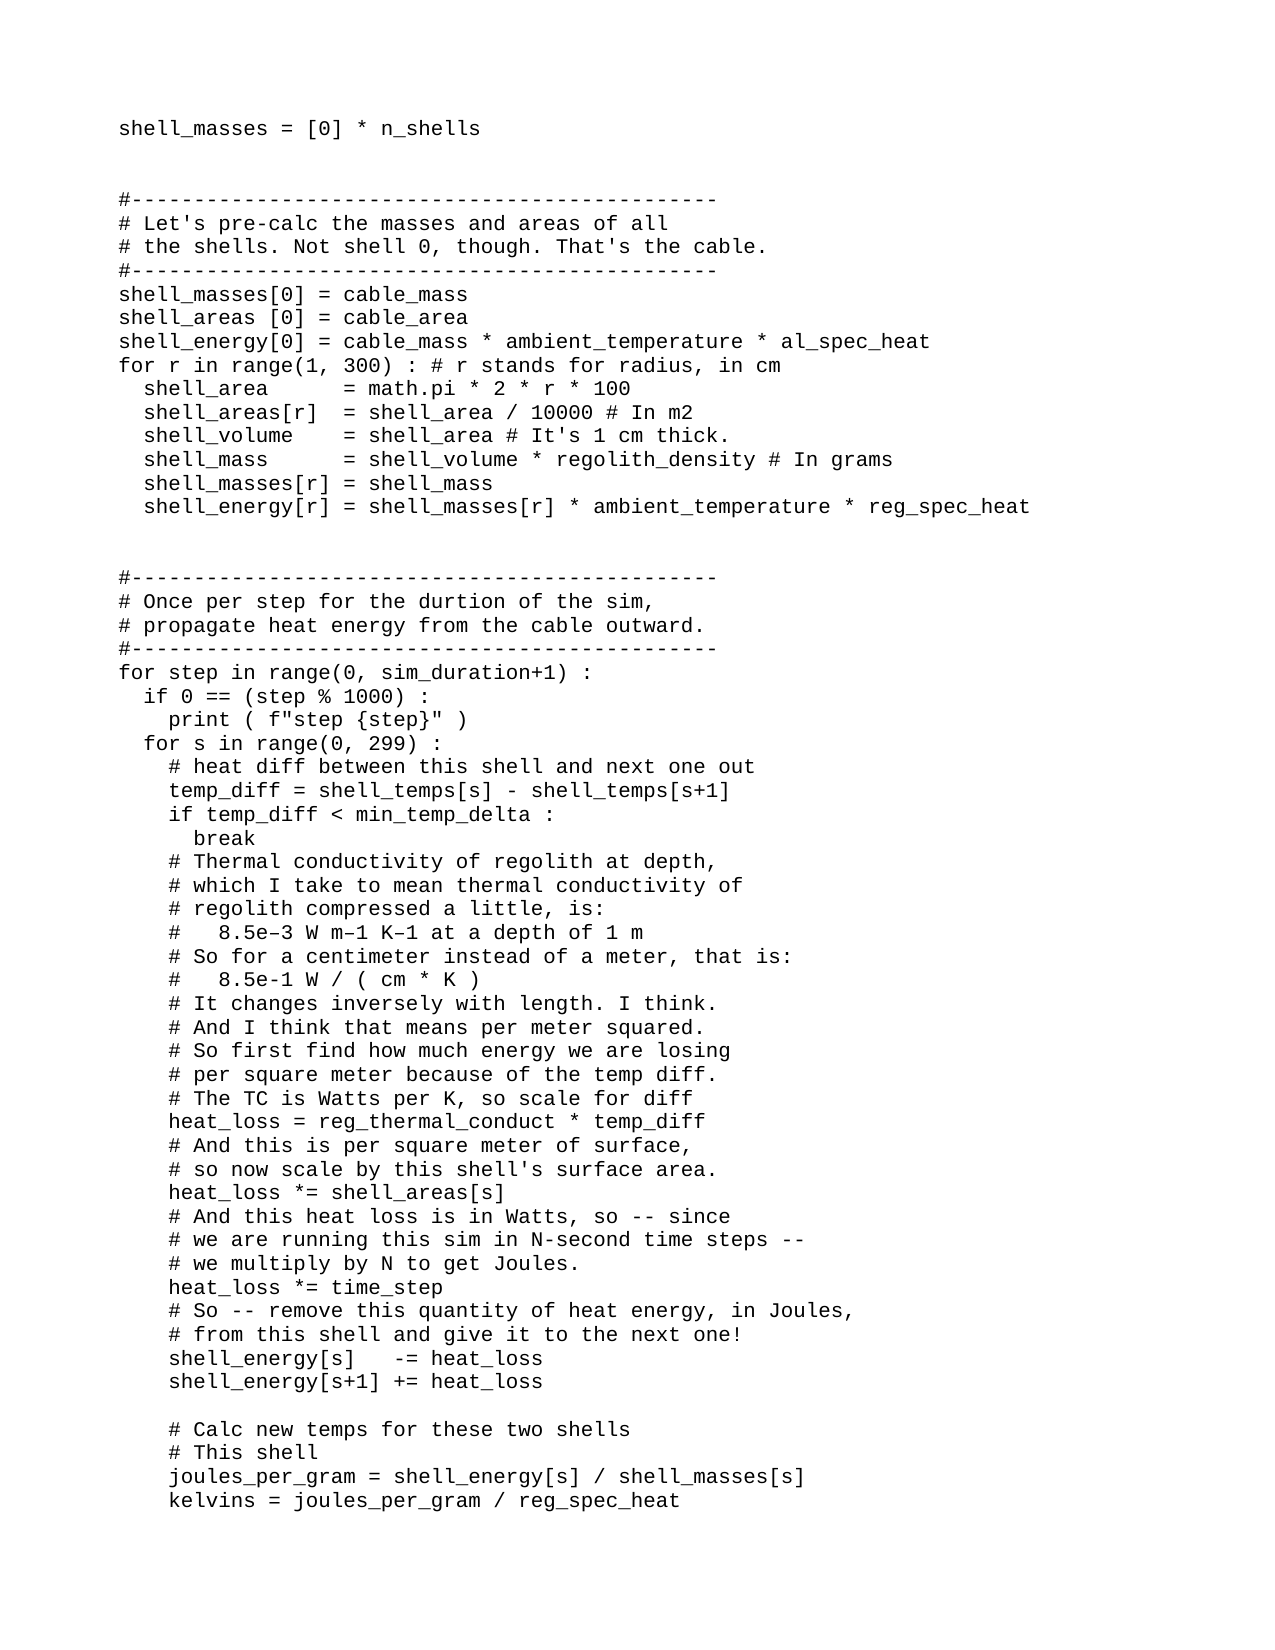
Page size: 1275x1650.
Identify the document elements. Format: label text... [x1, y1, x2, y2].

text # So -- remove this quantity of heat energy, in Joules, [118, 1300, 1157, 1324]
text shell_masses = [0] * n_shells [118, 118, 1157, 142]
text print ( f"step {step}" ) [118, 709, 1157, 733]
text # heat diff between this shell and next one out [118, 757, 1157, 780]
text shell_masses[0] = cable_mass [118, 284, 1157, 307]
text shell_masses[r] = shell_mass [118, 473, 1157, 496]
text for step in range(0, sim_duration+1) : [118, 662, 1157, 686]
text kelvins = joules_per_gram / reg_spec_heat [118, 1489, 1157, 1513]
text # And I think that means per meter squared. [118, 1017, 1157, 1040]
text heat_loss *= shell_areas[s] [118, 1182, 1157, 1206]
text joules_per_gram = shell_energy[s] / shell_masses[s] [118, 1466, 1157, 1489]
text heat_loss *= time_step [118, 1277, 1157, 1300]
text # 8.5e-1 W / ( cm * K ) [118, 969, 1157, 993]
text # we are running this sim in N-second time steps -- [118, 1229, 1157, 1253]
text #----------------------------------------------- [118, 638, 1157, 662]
text shell_areas [0] = cable_area [118, 307, 1157, 331]
text # So first find how much energy we are losing [118, 1040, 1157, 1064]
text shell_energy[s] -= heat_loss [118, 1348, 1157, 1371]
text shell_energy[s+1] += heat_loss [118, 1371, 1157, 1395]
text if 0 == (step % 1000) : [118, 686, 1157, 709]
text #----------------------------------------------- [118, 567, 1157, 591]
text # the shells. Not shell 0, though. That's the cable. [118, 236, 1157, 260]
text # we multiply by N to get Joules. [118, 1253, 1157, 1277]
text # It changes inversely with length. I think. [118, 993, 1157, 1017]
text # And this heat loss is in Watts, so -- since [118, 1206, 1157, 1229]
text # This shell [118, 1442, 1157, 1466]
text # per square meter because of the temp diff. [118, 1064, 1157, 1088]
text # propagate heat energy from the cable outward. [118, 615, 1157, 638]
text shell_energy[0] = cable_mass * ambient_temperature * al_spec_heat [118, 331, 1157, 354]
text for r in range(1, 300) : # r stands for radius, in cm [118, 354, 1157, 378]
text # So for a centimeter instead of a meter, that is: [118, 946, 1157, 969]
text temp_diff = shell_temps[s] - shell_temps[s+1] [118, 780, 1157, 804]
text if temp_diff < min_temp_delta : [118, 804, 1157, 827]
text # Once per step for the durtion of the sim, [118, 591, 1157, 615]
text # The TC is Watts per K, so scale for diff [118, 1088, 1157, 1111]
text shell_energy[r] = shell_masses[r] * ambient_temperature * reg_spec_heat [118, 496, 1157, 520]
text # so now scale by this shell's surface area. [118, 1158, 1157, 1182]
text # Calc new temps for these two shells [118, 1419, 1157, 1442]
text # which I take to mean thermal conductivity of [118, 875, 1157, 898]
text shell_area = math.pi * 2 * r * 100 [118, 378, 1157, 402]
text # from this shell and give it to the next one! [118, 1324, 1157, 1348]
text #----------------------------------------------- [118, 260, 1157, 284]
text #----------------------------------------------- [118, 189, 1157, 213]
text # And this is per square meter of surface, [118, 1135, 1157, 1158]
text # Thermal conductivity of regolith at depth, [118, 851, 1157, 875]
text for s in range(0, 299) : [118, 733, 1157, 757]
text shell_mass = shell_volume * regolith_density # In grams [118, 449, 1157, 473]
text shell_areas[r] = shell_area / 10000 # In m2 [118, 402, 1157, 426]
text heat_loss = reg_thermal_conduct * temp_diff [118, 1111, 1157, 1135]
text # 8.5e–3 W m–1 K–1 at a depth of 1 m [118, 922, 1157, 946]
text # regolith compressed a little, is: [118, 898, 1157, 922]
text # Let's pre-calc the masses and areas of all [118, 213, 1157, 236]
text break [118, 827, 1157, 851]
text shell_volume = shell_area # It's 1 cm thick. [118, 426, 1157, 449]
